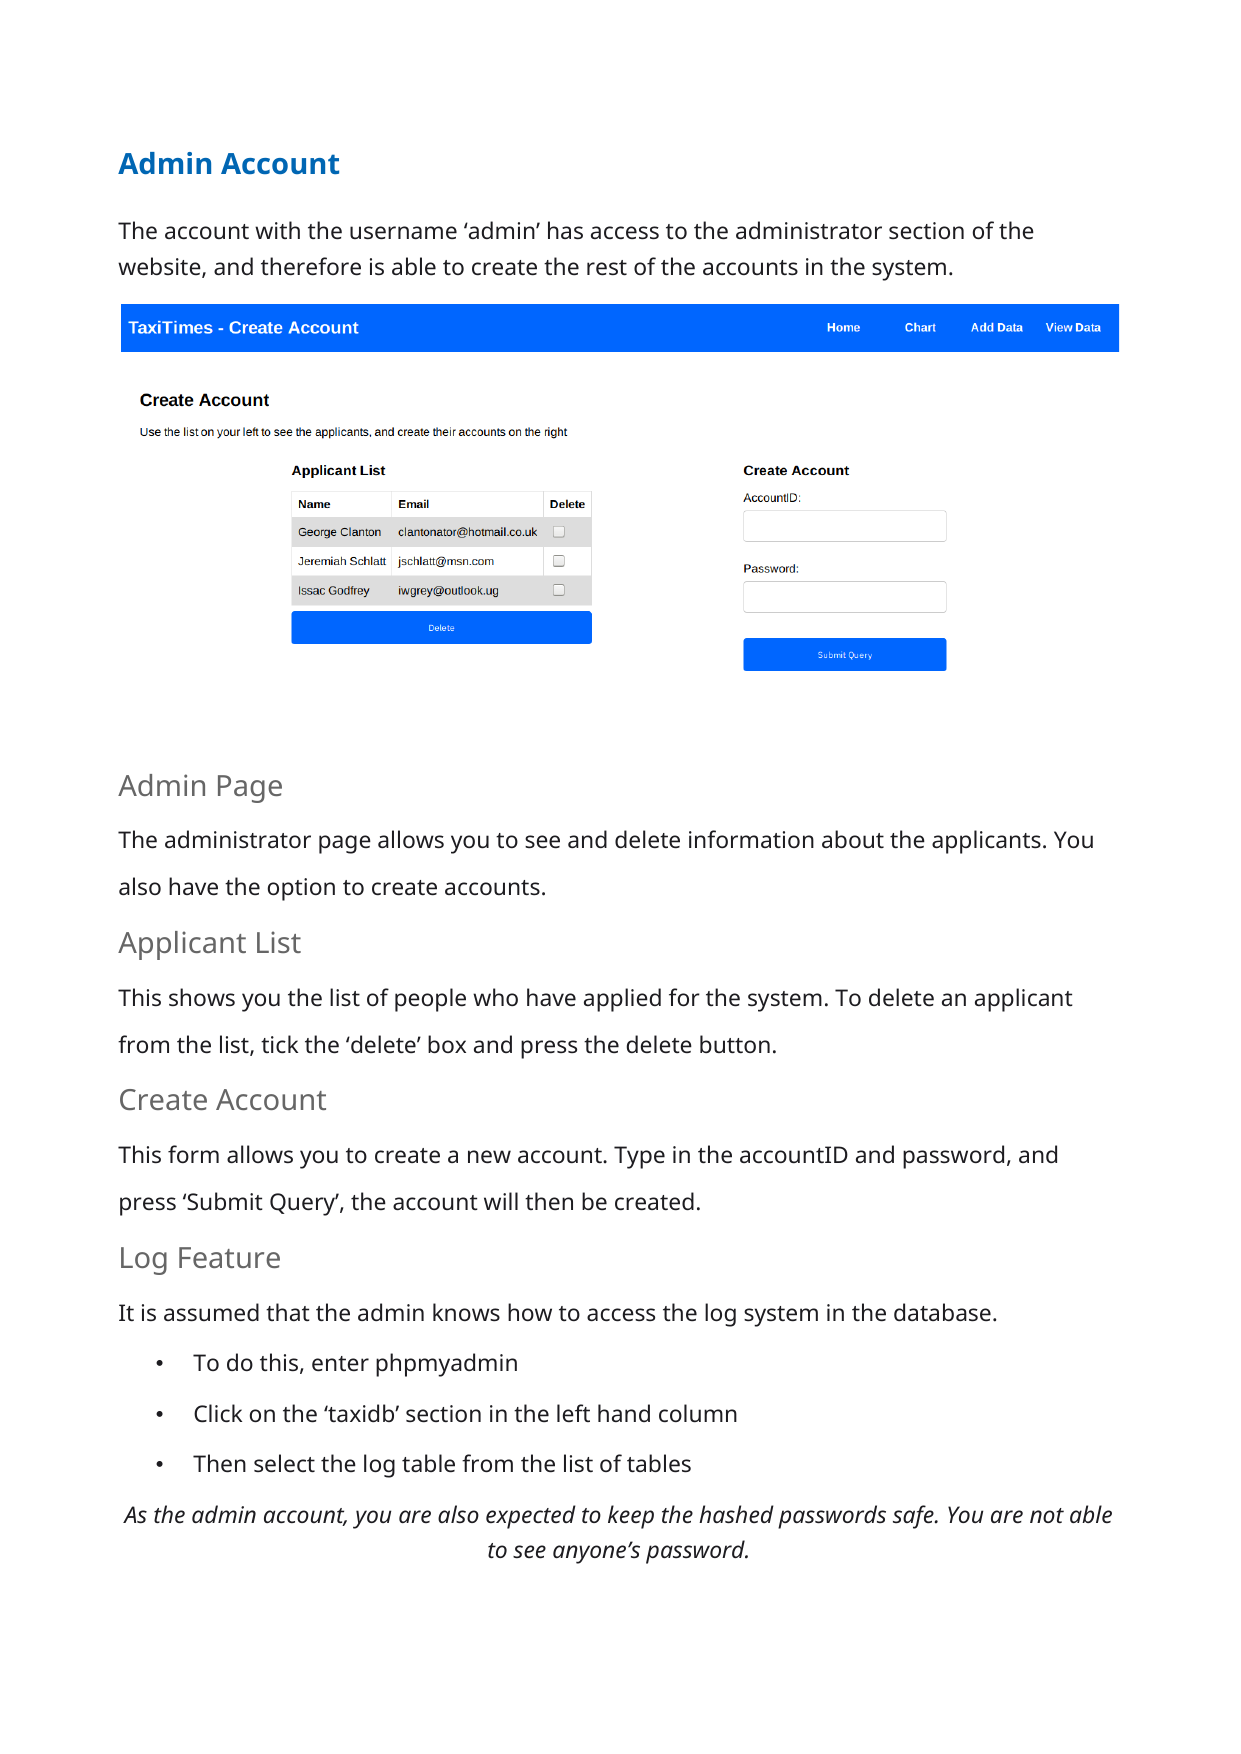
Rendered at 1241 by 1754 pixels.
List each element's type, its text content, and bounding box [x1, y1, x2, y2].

subtitle Applicant List [118, 922, 1122, 962]
text The administrator page allows you to see and delete information about the applicants. You also have the option to create accounts. [118, 824, 1122, 902]
text As the admin account, you are also expected to keep the hashed passwords safe. You are not able to see anyone’s password. [118, 1498, 1122, 1566]
subtitle Log Feature [118, 1237, 1122, 1277]
list Click on the ‘taxidb’ section in the left hand column [156, 1397, 1122, 1429]
text This form allows you to create a new account. Type in the accountID and password, and press ‘Submit Query’, the account will then be created. [118, 1139, 1122, 1217]
subtitle Create Account [118, 1079, 1122, 1119]
text This shows you the list of people who have applied for the system. To delete an applicant from the list, tick the ‘delete’ box and press the delete button. [118, 982, 1122, 1060]
text The account with the username ‘admin’ has access to the administrator section of the website, and therefore is able to create the rest of the accounts in the system. [118, 215, 1122, 282]
subtitle Admin Account [118, 143, 1122, 183]
list Then select the log table from the list of tables [156, 1448, 1122, 1479]
list To do this, enter phpmyadmin [156, 1347, 1122, 1378]
subtitle Admin Page [118, 765, 1122, 804]
picture [121, 304, 1120, 703]
text It is assumed that the admin knows how to access the log system in the database. [118, 1296, 1122, 1328]
